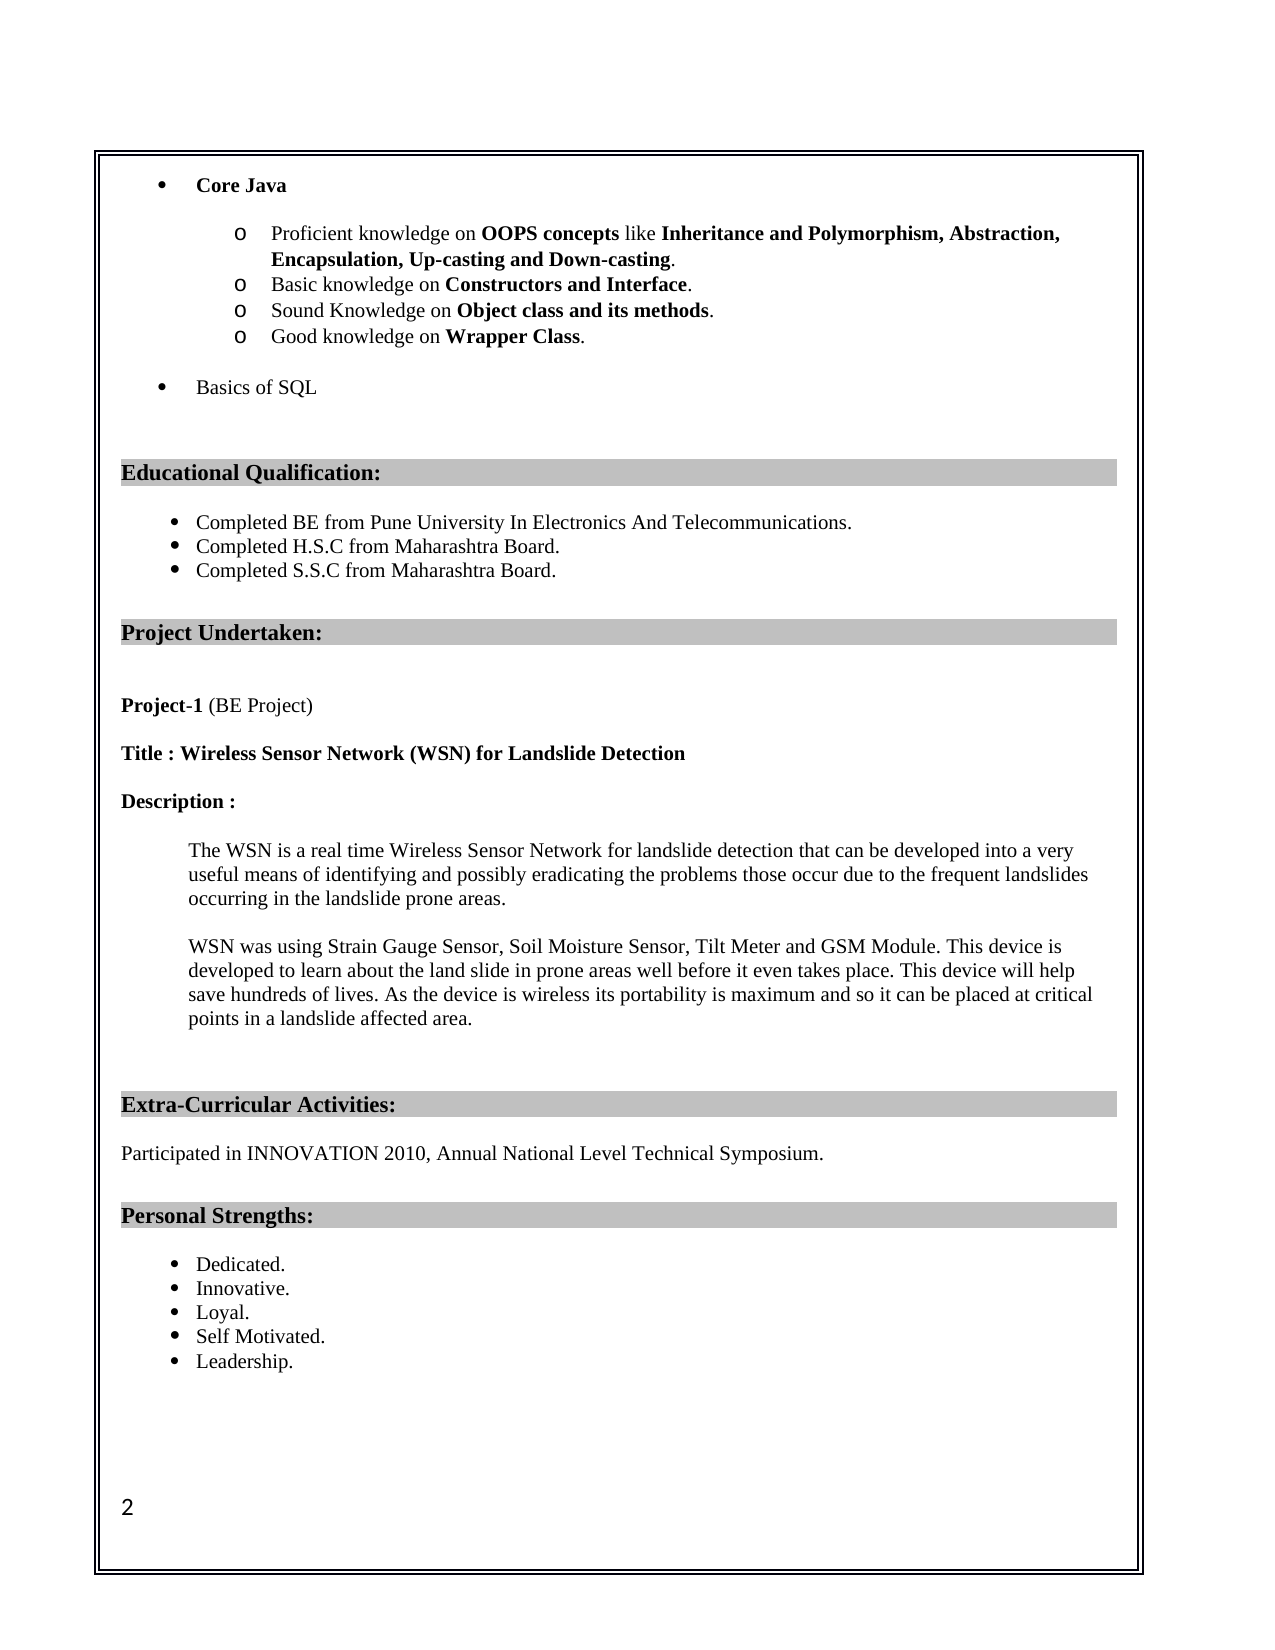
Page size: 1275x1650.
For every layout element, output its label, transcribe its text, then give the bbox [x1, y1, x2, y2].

text Description : [121, 789, 1117, 813]
subtitle Personal Strengths: [121, 1202, 1117, 1228]
list Completed BE from Pune University In Electronics And Telecommunications. [171, 510, 1117, 534]
list Good knowledge on Wrapper Class. [233, 324, 1117, 351]
list Basic knowledge on Constructors and Interface. [233, 271, 1117, 298]
list Completed H.S.C from Maharashtra Board. [171, 534, 1117, 558]
text WSN was using Strain Gauge Sensor, Soil Moisture Sensor, Tilt Meter and GSM Module. This device is developed to learn about the land slide in prone areas well before it even takes place. This device will help save hundreds of lives. As the device is wireless its portability is maximum and so it can be placed at critical points in a landslide affected area. [188, 934, 1117, 1030]
list Sound Knowledge on Object class and its methods. [233, 298, 1117, 324]
list Dedicated. [171, 1252, 1117, 1276]
list Basics of SQL [158, 374, 1117, 399]
list Loyal. [171, 1300, 1117, 1324]
subtitle Extra-Curricular Activities: [121, 1091, 1117, 1117]
text The WSN is a real time Wireless Sensor Network for landslide detection that can be developed into a very useful means of identifying and possibly eradicating the problems those occur due to the frequent landslides occurring in the landslide prone areas. [188, 838, 1117, 910]
text Title : Wireless Sensor Network (WSN) for Landslide Detection [121, 741, 1117, 765]
list Proficient knowledge on OOPS concepts like Inheritance and Polymorphism, Abstraction, Encapsulation, Up-casting and Down-casting. [233, 221, 1117, 271]
list Leadership. [171, 1349, 1117, 1373]
text Project-1 (BE Project) [121, 693, 1117, 717]
list Completed S.S.C from Maharashtra Board. [171, 558, 1117, 582]
text Participated in INNOVATION 2010, Annual National Level Technical Symposium. [121, 1141, 1117, 1165]
subtitle Project Undertaken: [121, 619, 1117, 645]
list Core Java [158, 173, 1117, 197]
list Innovative. [171, 1276, 1117, 1300]
list Self Motivated. [171, 1324, 1117, 1349]
subtitle Educational Qualification: [121, 459, 1117, 486]
